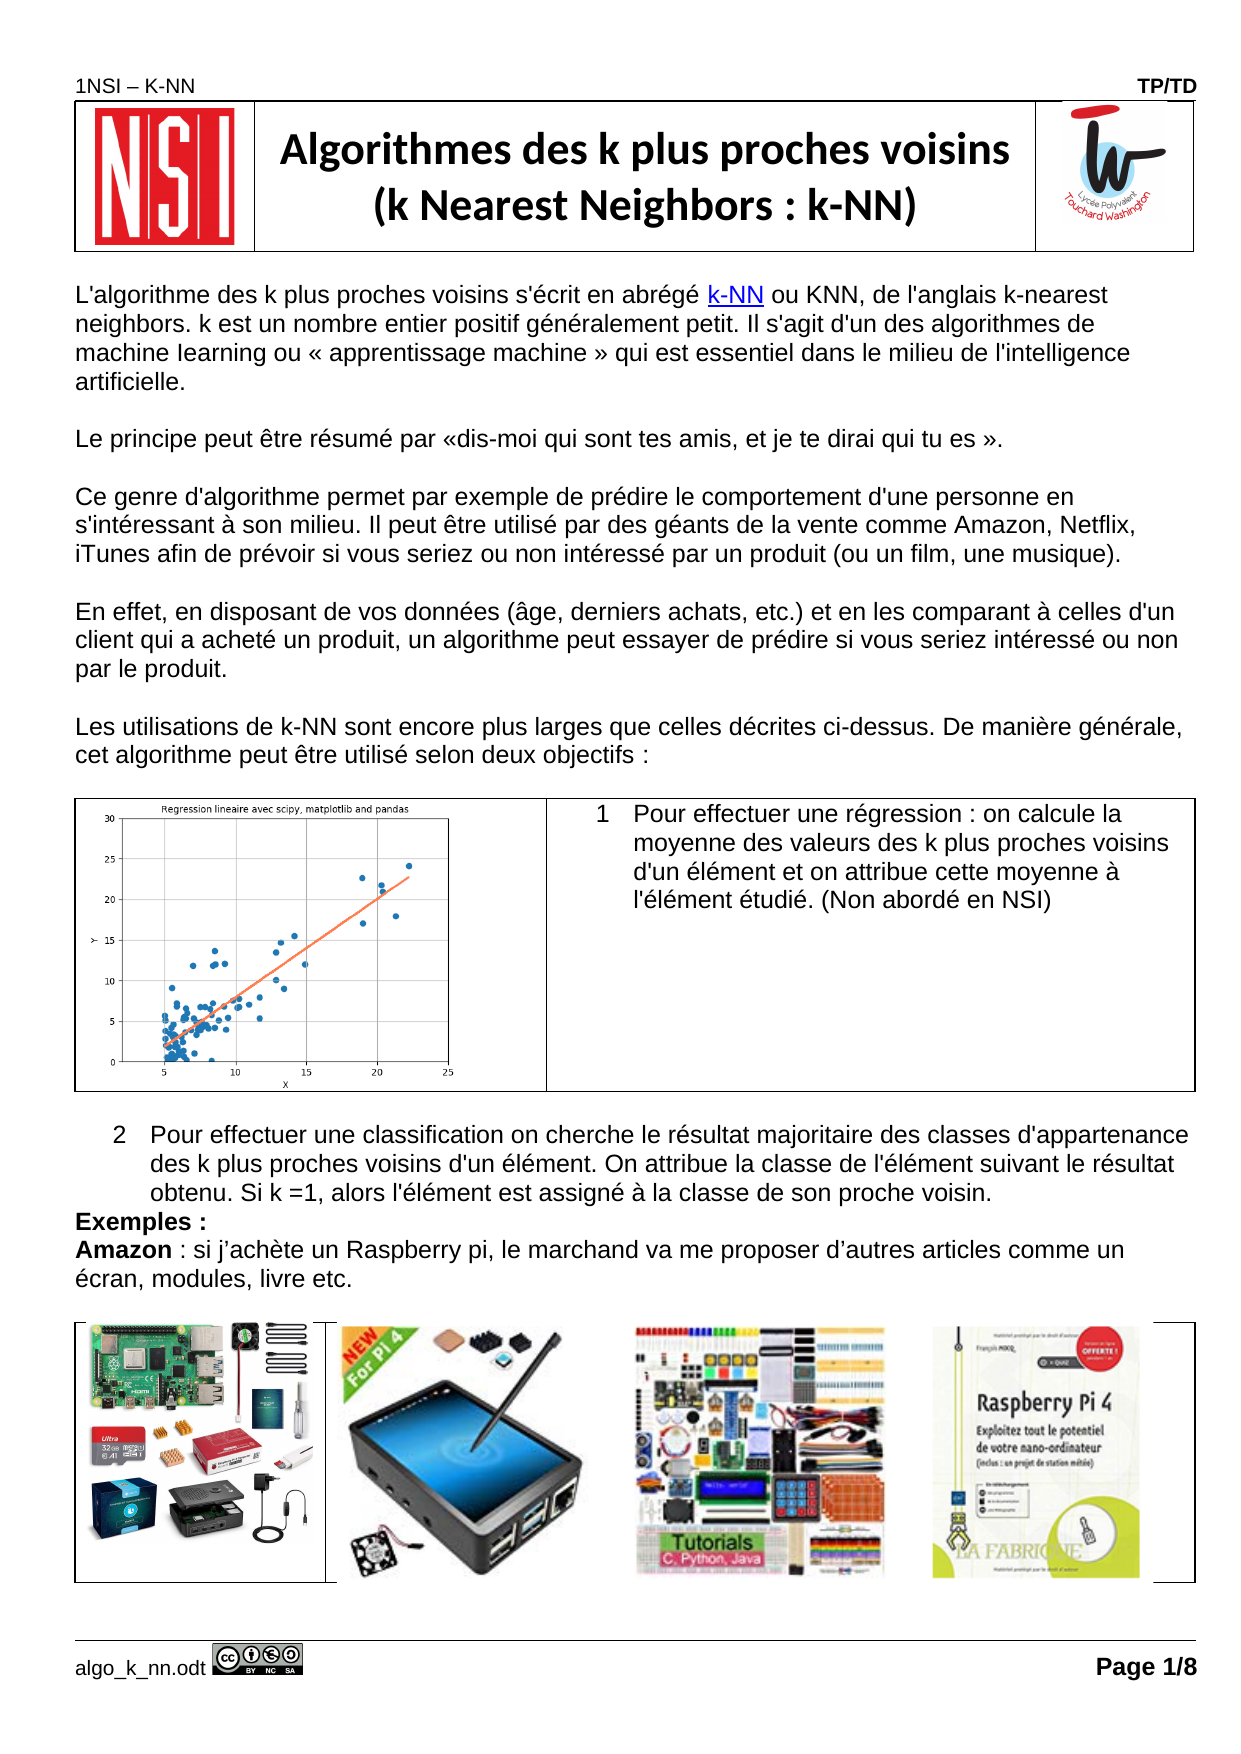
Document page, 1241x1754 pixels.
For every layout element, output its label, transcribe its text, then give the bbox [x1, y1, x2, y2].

table_header [76, 102, 254, 251]
table_header [1154, 1323, 1194, 1582]
text Ce genre d'algorithme permet par exemple de prédire le comportement d'une personne en s'intéressant à son milieu. Il peut être utilisé par des géants de la vente comme Amazon, Netflix, iTunes afin de prévoir si vous seriez ou non intéressé par un produit (ou un film, une musique). [75, 482, 1196, 568]
picture [1062, 101, 1168, 223]
text Exemples : [75, 1207, 1196, 1236]
table_header [76, 1323, 325, 1582]
table_header [463, 799, 546, 1091]
table_header [76, 799, 86, 1091]
text Le principe peut être résumé par «dis-moi qui sont tes amis, et je te dirai qui tu es ». [75, 424, 1196, 453]
text L'algorithme des k plus proches voisins s'écrit en abrégé k-NN ou KNN, de l'anglais k-nearest neighbors. k est un nombre entier positif généralement petit. Il s'agit d'un des algorithmes de machine Iearning ou « apprentissage machine » qui est essentiel dans le milieu de l'intelligence artificielle. [75, 281, 1196, 396]
text Amazon : si j’achète un Raspberry pi, le marchand va me proposer d’autres articles comme un écran, modules, livre etc. [75, 1236, 1196, 1293]
text En effet, en disposant de vos données (âge, derniers achats, etc.) et en les comparant à celles d'un client qui a acheté un produit, un algorithme peut essayer de prédire si vous seriez intéressé ou non par le produit. [75, 597, 1196, 683]
table_header Pour effectuer une régression : on calcule la moyenne des valeurs des k plus proches voisins d'un élément et on attribue cette moyenne à l'élément étudié. (Non abordé en NSI) [547, 799, 1194, 1091]
picture [212, 1643, 303, 1675]
picture [86, 1322, 313, 1544]
text Les utilisations de k-NN sont encore plus larges que celles décrites ci-dessus. De manière générale, cet algorithme peut être utilisé selon deux objectifs : [75, 712, 1196, 769]
table_header Algorithmes des k plus proches voisins (k Nearest Neighbors : k-NN) [255, 102, 1035, 251]
table_header [326, 1323, 336, 1582]
table_header [1036, 102, 1193, 251]
list Pour effectuer une classification on cherche le résultat majoritaire des classes d'appartenance des k plus proches voisins d'un élément. On attribue la classe de l'élément suivant le résultat obtenu. Si k =1, alors l'élément est assigné à la classe de son proche voisin. [112, 1121, 1196, 1207]
